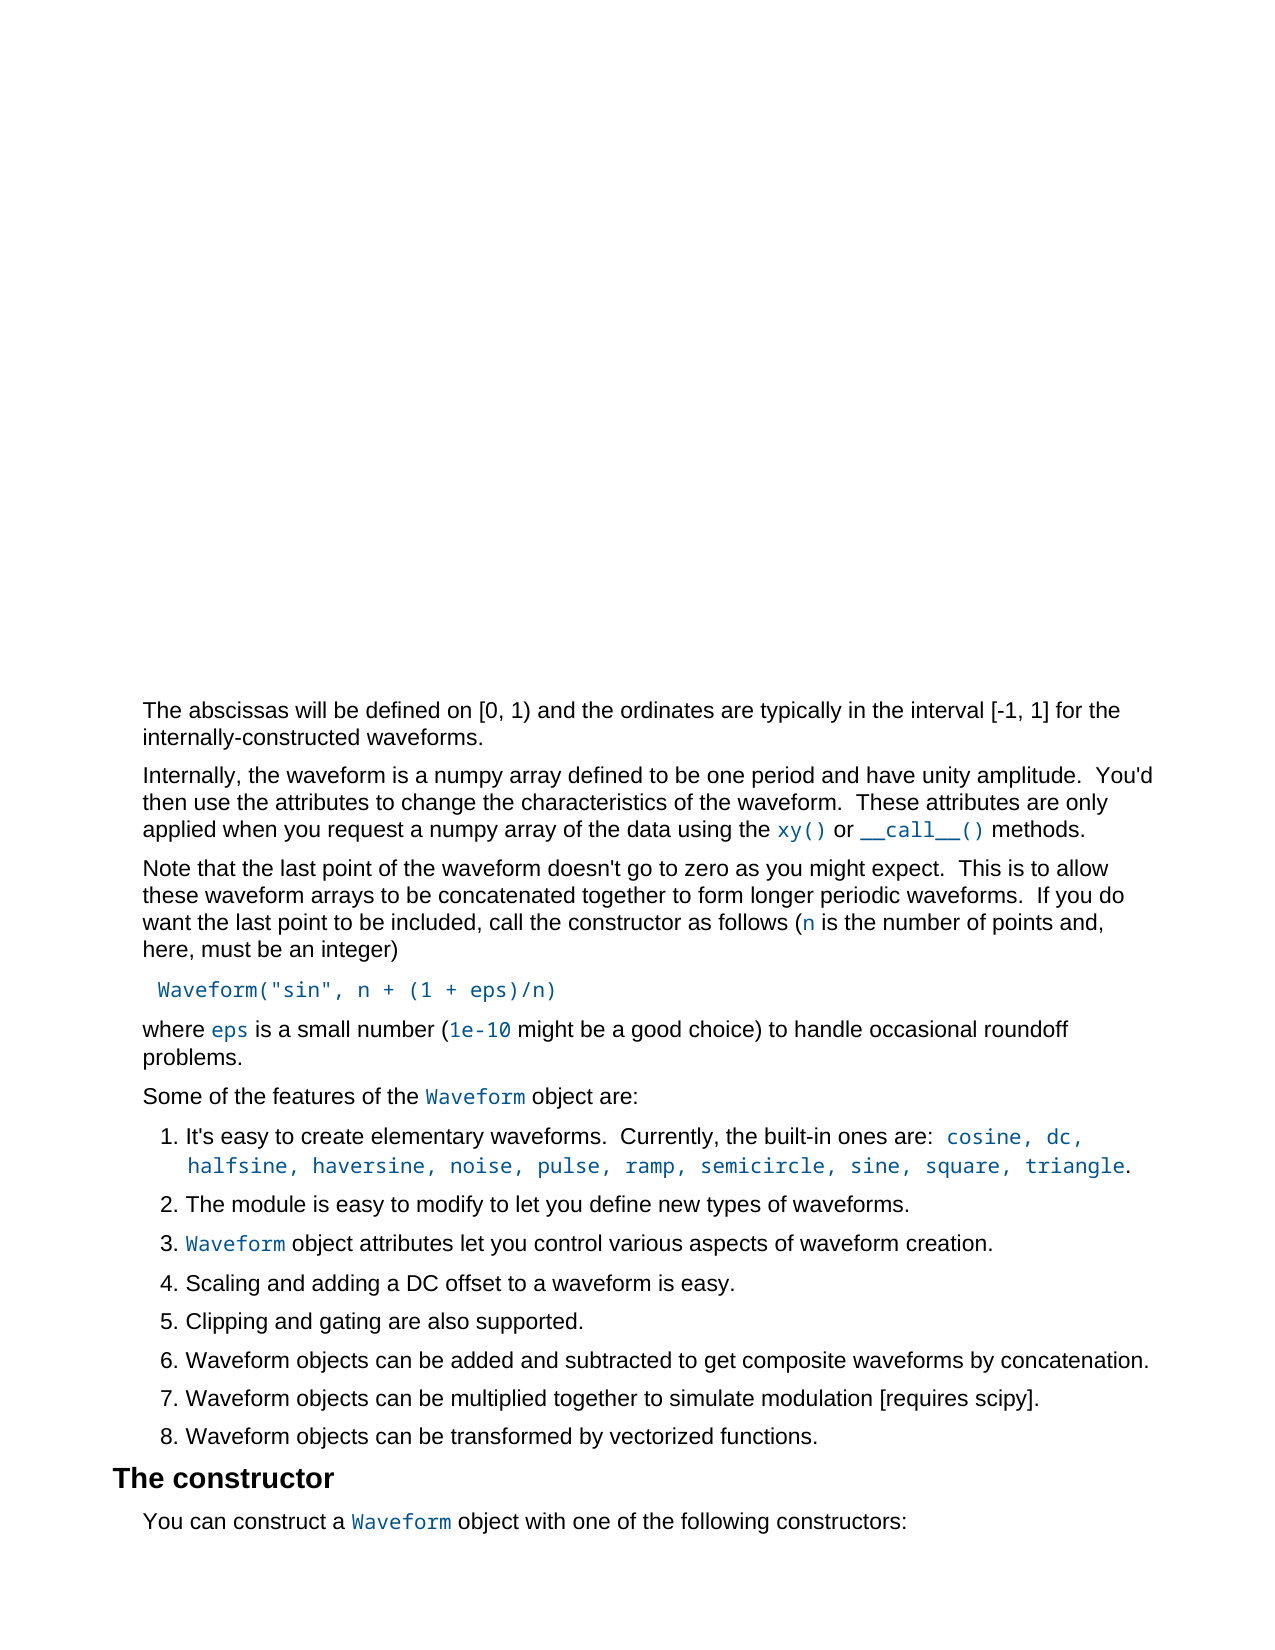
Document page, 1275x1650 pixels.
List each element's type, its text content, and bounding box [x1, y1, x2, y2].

text Note that the last point of the waveform doesn't go to zero as you might expect. This is to allow these waveform arrays to be concatenated together to form longer periodic waveforms. If you do want the last point to be included, call the constructor as follows (n is the number of points and, here, must be an integer) [142, 855, 1162, 963]
text Some of the features of the Waveform object are: [142, 1082, 1162, 1110]
text where eps is a small number (1e-10 might be a good choice) to handle occasional roundoff problems. [142, 1015, 1162, 1070]
list The module is easy to modify to let you define new types of waveforms. [172, 1191, 1162, 1217]
list Waveform object attributes let you control various aspects of waveform creation. [172, 1229, 1162, 1258]
list Waveform objects can be transformed by vectorized functions. [172, 1423, 1162, 1449]
list Scaling and adding a DC offset to a waveform is easy. [172, 1270, 1162, 1296]
list Clipping and gating are also supported. [172, 1308, 1162, 1334]
text Internally, the waveform is a numpy array defined to be one period and have unity amplitude. You'd then use the attributes to change the characteristics of the waveform. These attributes are only applied when you request a numpy array of the data using the xy() or __call__() methods. [142, 762, 1162, 843]
text Waveform("sin", n + (1 + eps)/n) [157, 975, 1162, 1003]
subtitle The constructor [112, 1462, 1162, 1495]
list Waveform objects can be multiplied together to simulate modulation [requires scipy]. [172, 1385, 1162, 1411]
text The abscissas will be defined on [0, 1) and the ordinates are typically in the interval [-1, 1] for the internally-constructed waveforms. [142, 112, 1162, 750]
text You can construct a Waveform object with one of the following constructors: [142, 1507, 1162, 1536]
list It's easy to create elementary waveforms. Currently, the built-in ones are: cosine, dc, halfsine, haversine, noise, pulse, ramp, semicircle, sine, square, triangle. [172, 1122, 1162, 1179]
list Waveform objects can be added and subtracted to get composite waveforms by concatenation. [172, 1347, 1162, 1373]
